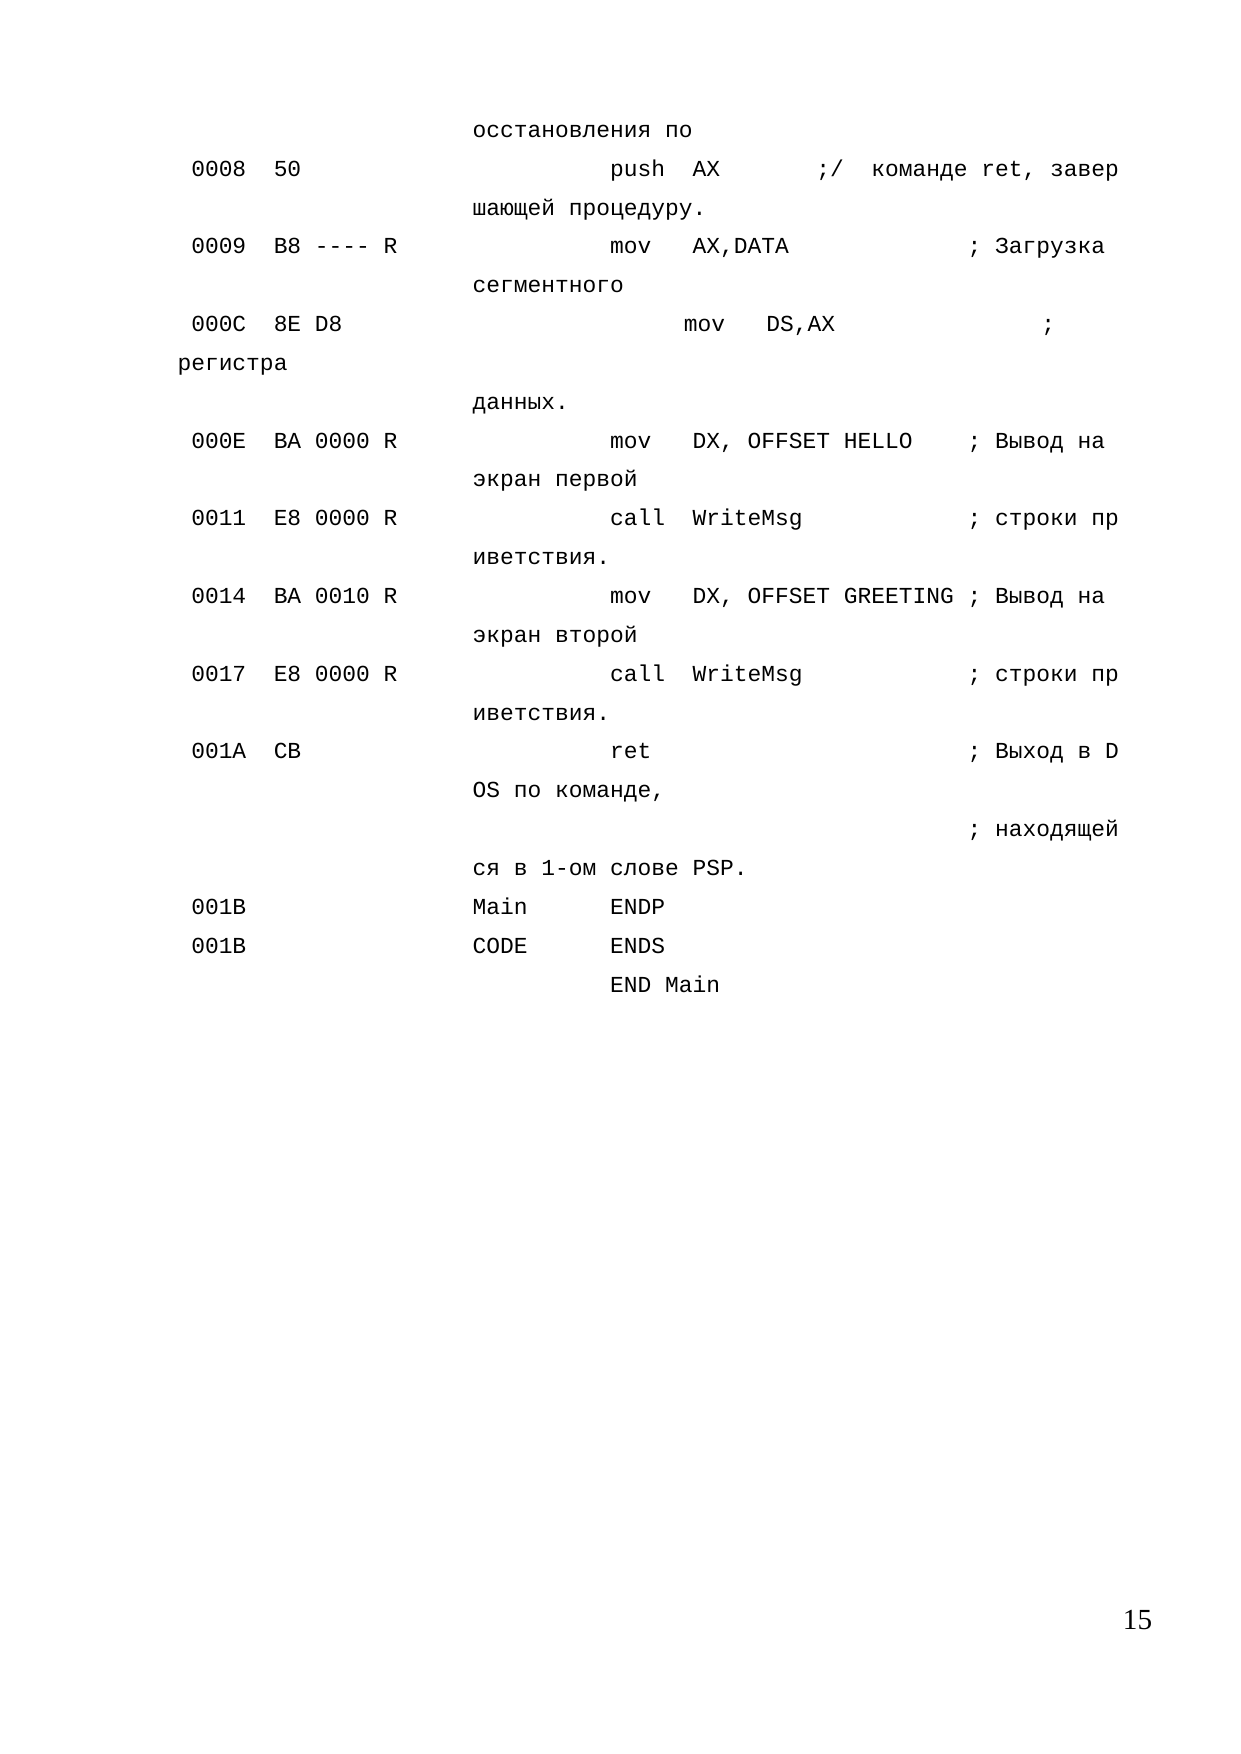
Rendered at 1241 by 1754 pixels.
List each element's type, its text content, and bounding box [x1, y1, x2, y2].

text 001A CB ret ; Выход в D [177, 740, 1152, 766]
text OS по команде, [177, 779, 1152, 804]
text 0014 BA 0010 R mov DX, OFFSET GREETING ; Вывод на [177, 584, 1152, 610]
text экран первой [177, 468, 1152, 494]
text 0009 B8 ---- R mov AX,DATA ; Загрузка [177, 235, 1152, 261]
text 0011 E8 0000 R call WriteMsg ; строки пр [177, 507, 1152, 533]
text 000C 8E D8 mov DS,AX ; регистра [177, 312, 1152, 377]
text ; находящей [177, 817, 1152, 843]
text осстановления по [177, 118, 1152, 144]
text 0017 E8 0000 R call WriteMsg ; строки пр [177, 662, 1152, 688]
text шающей процедуру. [177, 196, 1152, 222]
text 001B CODE ENDS [177, 934, 1152, 960]
text 001B Main ENDP [177, 895, 1152, 921]
text 0008 50 push AX ;/ команде ret, завер [177, 157, 1152, 183]
text 000E BA 0000 R mov DX, OFFSET HELLO ; Вывод на [177, 429, 1152, 455]
text ся в 1-ом слове PSP. [177, 856, 1152, 882]
text экран второй [177, 623, 1152, 649]
text END Main [177, 973, 1152, 999]
text иветствия. [177, 546, 1152, 571]
text иветствия. [177, 701, 1152, 727]
text данных. [177, 390, 1152, 416]
text сегментного [177, 273, 1152, 299]
